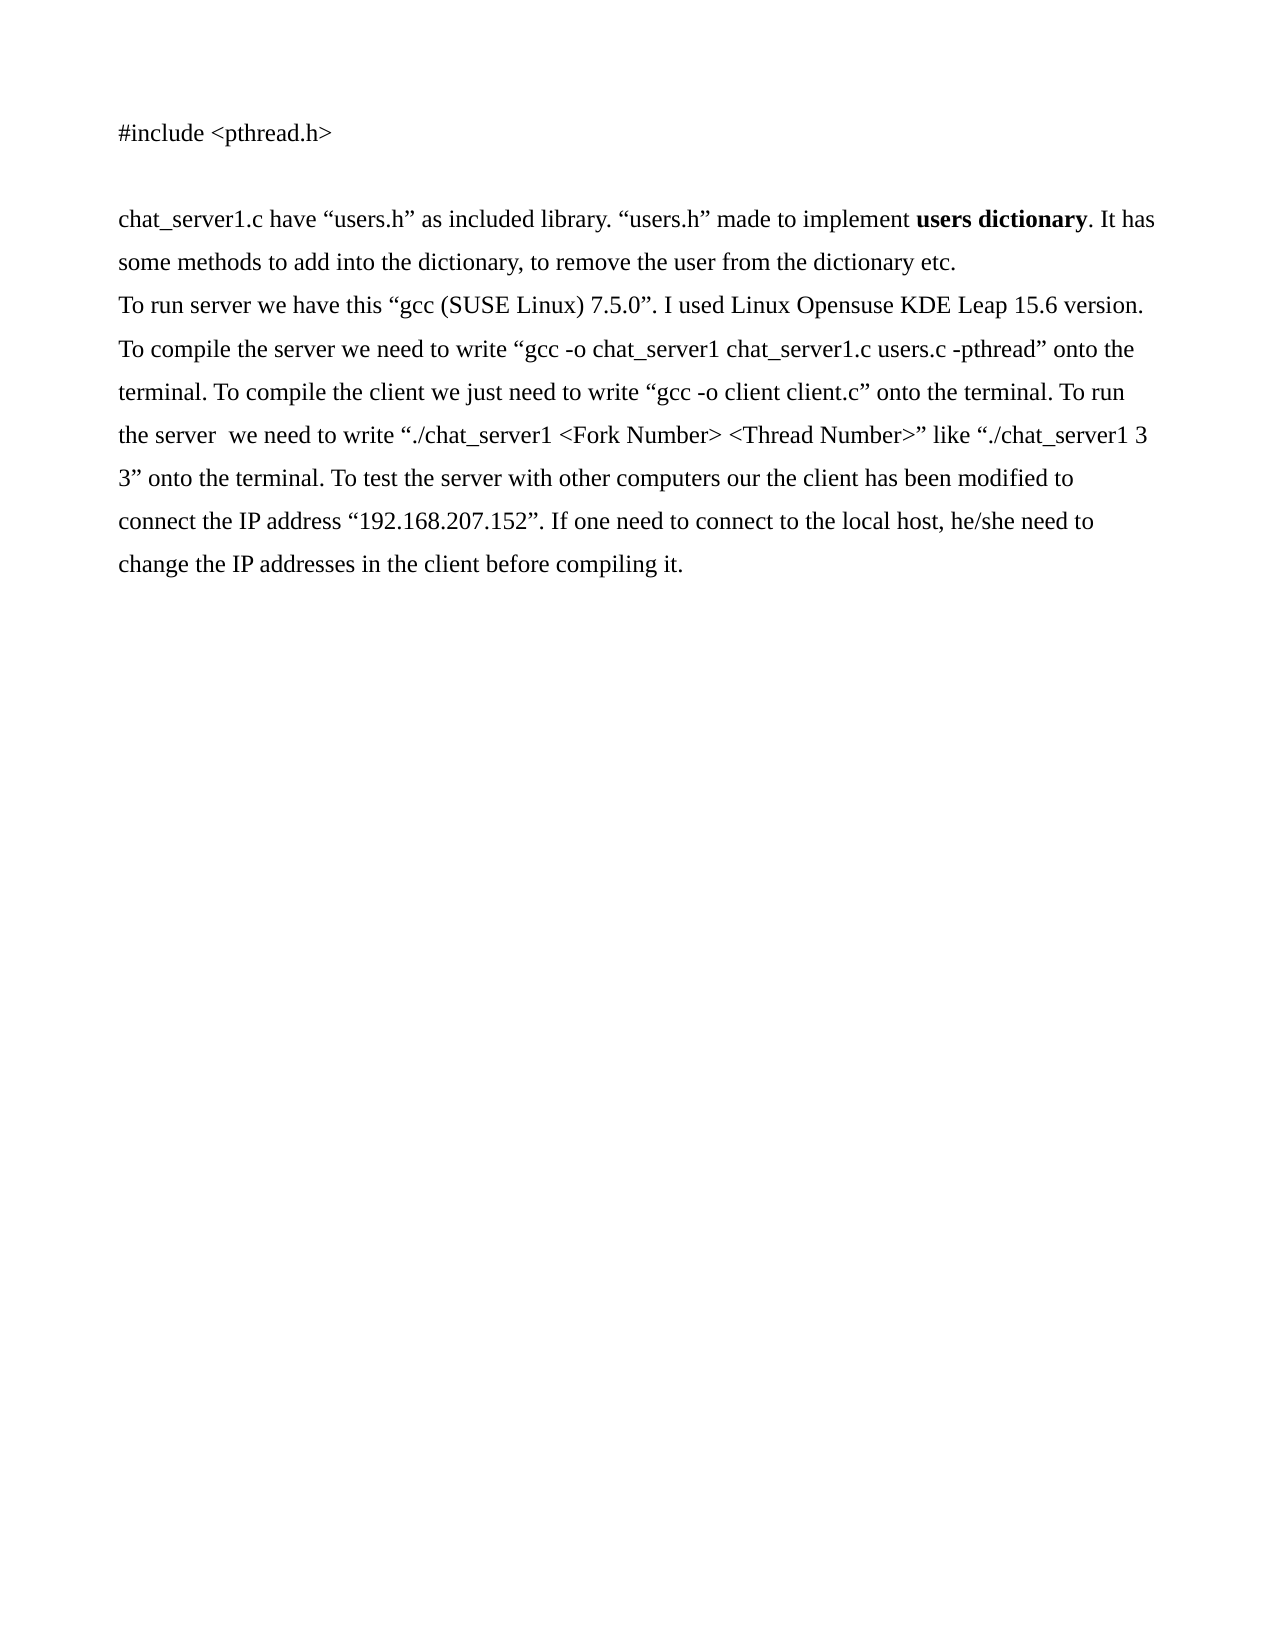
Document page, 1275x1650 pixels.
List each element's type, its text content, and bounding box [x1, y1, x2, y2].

text chat_server1.c have “users.h” as included library. “users.h” made to implement users dictionary. It has some methods to add into the dictionary, to remove the user from the dictionary etc. To run server we have this “gcc (SUSE Linux) 7.5.0”. I used Linux Opensuse KDE Leap 15.6 version. To compile the server we need to write “gcc -o chat_server1 chat_server1.c users.c -pthread” onto the terminal. To compile the client we just need to write “gcc -o client client.c” onto the terminal. To run the server we need to write “./chat_server1 <Fork Number> <Thread Number>” like “./chat_server1 3 3” onto the terminal. To test the server with other computers our the client has been modified to connect the IP address “192.168.207.152”. If one need to connect to the local host, he/she need to change the IP addresses in the client before compiling it. [118, 204, 1157, 578]
text #include <pthread.h> [118, 118, 1157, 147]
